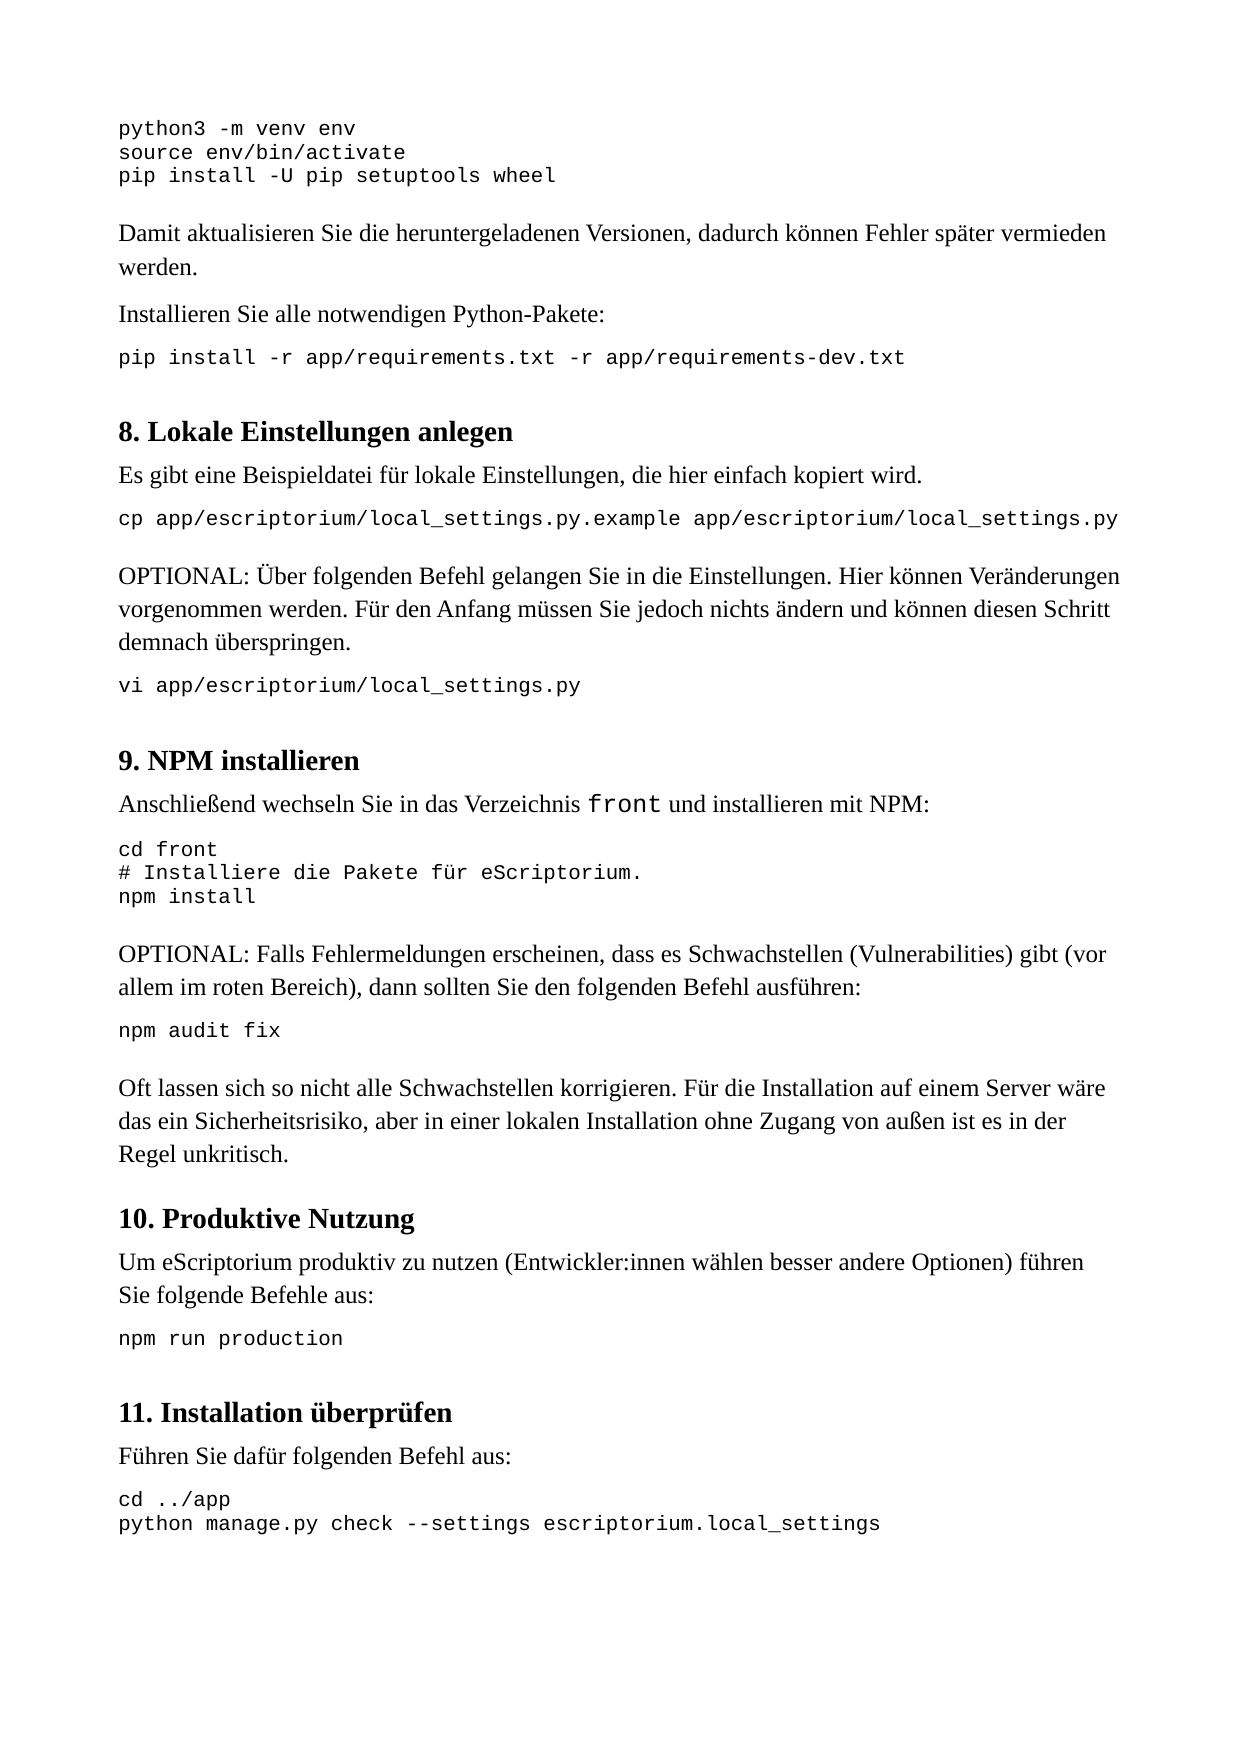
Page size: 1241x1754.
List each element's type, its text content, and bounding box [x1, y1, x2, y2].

subtitle 8. Lokale Einstellungen anlegen [118, 414, 1122, 448]
subtitle 9. NPM installieren [118, 743, 1122, 776]
text Installieren Sie alle notwendigen Python-Pakete: [118, 299, 1122, 328]
text source env/bin/activate [118, 142, 1122, 165]
text Damit aktualisieren Sie die heruntergeladenen Versionen, dadurch können Fehler später vermieden werden. [118, 218, 1122, 280]
text Um eScriptorium produktiv zu nutzen (Entwickler:innen wählen besser andere Optionen) führen Sie folgende Befehle aus: [118, 1247, 1122, 1309]
text pip install -U pip setuptools wheel [118, 165, 1122, 189]
text Führen Sie dafür folgenden Befehl aus: [118, 1441, 1122, 1470]
text OPTIONAL: Falls Fehlermeldungen erscheinen, dass es Schwachstellen (Vulnerabilities) gibt (vor allem im roten Bereich), dann sollten Sie den folgenden Befehl ausführen: [118, 939, 1122, 1001]
text python3 -m venv env [118, 118, 1122, 142]
text cd front [118, 839, 1122, 862]
subtitle 10. Produktive Nutzung [118, 1201, 1122, 1234]
text vi app/escriptorium/local_settings.py [118, 675, 1122, 698]
text python manage.py check --settings escriptorium.local_settings [118, 1513, 1122, 1536]
text Es gibt eine Beispieldatei für lokale Einstellungen, die hier einfach kopiert wird. [118, 461, 1122, 489]
text npm run production [118, 1328, 1122, 1351]
text Anschließend wechseln Sie in das Verzeichnis front und installieren mit NPM: [118, 789, 1122, 819]
text npm install [118, 886, 1122, 909]
text npm audit fix [118, 1020, 1122, 1043]
subtitle 11. Installation überprüfen [118, 1395, 1122, 1429]
text OPTIONAL: Über folgenden Befehl gelangen Sie in die Einstellungen. Hier können Veränderungen vorgenommen werden. Für den Anfang müssen Sie jedoch nichts ändern und können diesen Schritt demnach überspringen. [118, 561, 1122, 656]
text cd ../app [118, 1489, 1122, 1513]
text Oft lassen sich so nicht alle Schwachstellen korrigieren. Für die Installation auf einem Server wäre das ein Sicherheitsrisiko, aber in einer lokalen Installation ohne Zugang von außen ist es in der Regel unkritisch. [118, 1073, 1122, 1168]
text cp app/escriptorium/local_settings.py.example app/escriptorium/local_settings.py [118, 508, 1122, 532]
text # Installiere die Pakete für eScriptorium. [118, 862, 1122, 886]
text pip install -r app/requirements.txt -r app/requirements-dev.txt [118, 347, 1122, 370]
